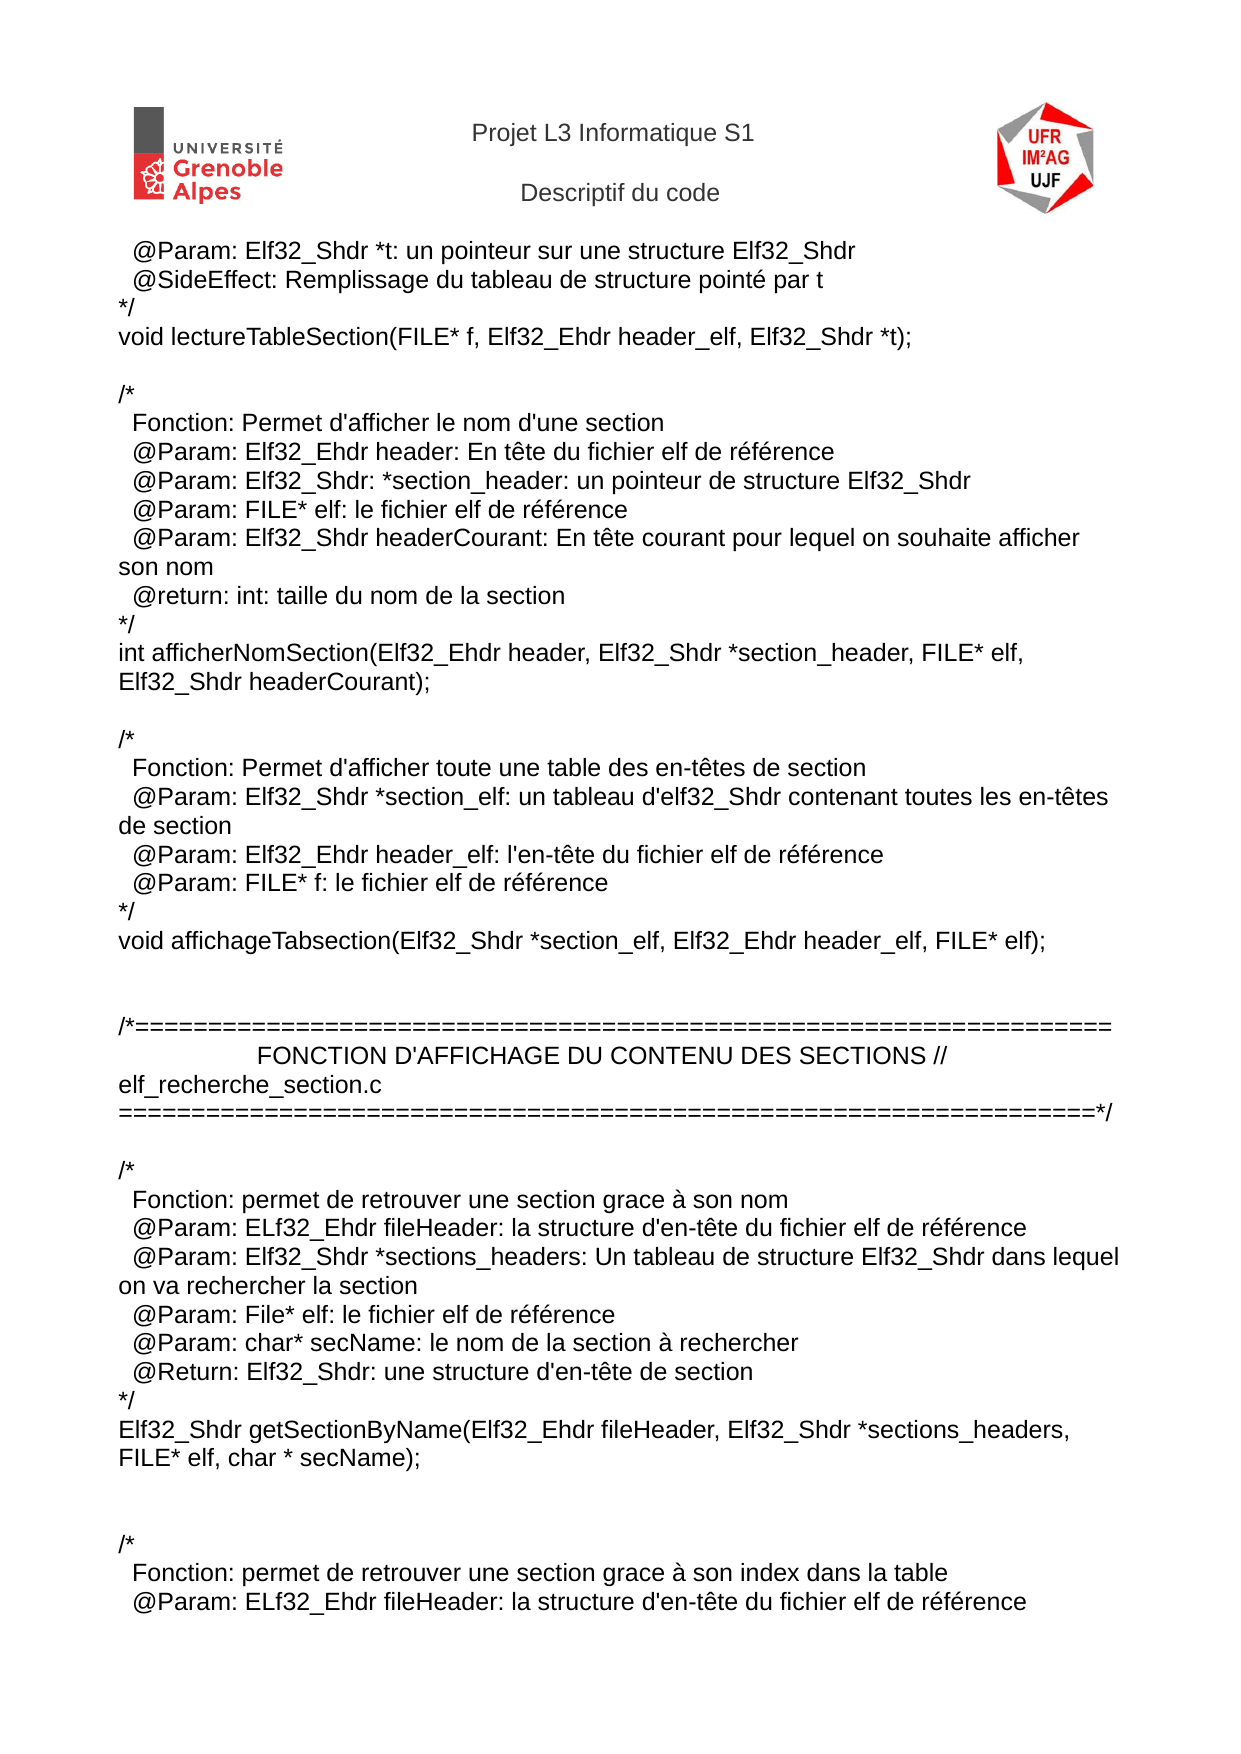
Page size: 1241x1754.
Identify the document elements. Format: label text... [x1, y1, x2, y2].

text void affichageTabsection(Elf32_Shdr *section_elf, Elf32_Ehdr header_elf, FILE* elf); [118, 926, 1122, 954]
text Fonction: Permet d'afficher le nom d'une section [118, 408, 1122, 437]
text @Param: FILE* f: le fichier elf de référence [118, 868, 1122, 897]
text @Param: Elf32_Ehdr header: En tête du fichier elf de référence [118, 437, 1122, 466]
text @Param: Elf32_Shdr *section_elf: un tableau d'elf32_Shdr contenant toutes les en-têtes de section [118, 782, 1122, 839]
text Fonction: permet de retrouver une section grace à son index dans la table [118, 1558, 1122, 1587]
text @SideEffect: Remplissage du tableau de structure pointé par t [118, 264, 1122, 293]
text /* [118, 724, 1122, 753]
text int afficherNomSection(Elf32_Ehdr header, Elf32_Shdr *section_header, FILE* elf, Elf32_Shdr headerCourant); [118, 638, 1122, 696]
text @Param: Elf32_Shdr *sections_headers: Un tableau de structure Elf32_Shdr dans lequel on va rechercher la section [118, 1242, 1122, 1299]
text void lectureTableSection(FILE* f, Elf32_Ehdr header_elf, Elf32_Shdr *t); [118, 322, 1122, 351]
picture [133, 107, 283, 204]
text @Param: ELf32_Ehdr fileHeader: la structure d'en-tête du fichier elf de référence [118, 1587, 1122, 1616]
text @Param: File* elf: le fichier elf de référence [118, 1299, 1122, 1328]
text */ [118, 1386, 1122, 1414]
text /* [118, 1529, 1122, 1558]
text FONCTION D'AFFICHAGE DU CONTENU DES SECTIONS // elf_recherche_section.c [118, 1041, 1122, 1098]
text @Param: Elf32_Shdr: *section_header: un pointeur de structure Elf32_Shdr [118, 466, 1122, 494]
text @Param: FILE* elf: le fichier elf de référence [118, 494, 1122, 523]
text @Param: char* secName: le nom de la section à rechercher [118, 1328, 1122, 1357]
text */ [118, 609, 1122, 638]
text Fonction: Permet d'afficher toute une table des en-têtes de section [118, 753, 1122, 782]
text @Param: Elf32_Shdr headerCourant: En tête courant pour lequel on souhaite afficher son nom [118, 523, 1122, 581]
picture [997, 102, 1094, 214]
text */ [118, 293, 1122, 322]
text @Param: ELf32_Ehdr fileHeader: la structure d'en-tête du fichier elf de référence [118, 1213, 1122, 1242]
text @Param: Elf32_Shdr *t: un pointeur sur une structure Elf32_Shdr [118, 236, 1122, 264]
text ===================================================================*/ [118, 1098, 1122, 1127]
text /* [118, 379, 1122, 408]
text @return: int: taille du nom de la section [118, 581, 1122, 609]
text /* [118, 1156, 1122, 1184]
text @Return: Elf32_Shdr: une structure d'en-tête de section [118, 1357, 1122, 1386]
text /*=================================================================== [118, 1012, 1122, 1041]
text */ [118, 897, 1122, 926]
text Elf32_Shdr getSectionByName(Elf32_Ehdr fileHeader, Elf32_Shdr *sections_headers, FILE* elf, char * secName); [118, 1414, 1122, 1472]
text @Param: Elf32_Ehdr header_elf: l'en-tête du fichier elf de référence [118, 839, 1122, 868]
text Fonction: permet de retrouver une section grace à son nom [118, 1184, 1122, 1213]
